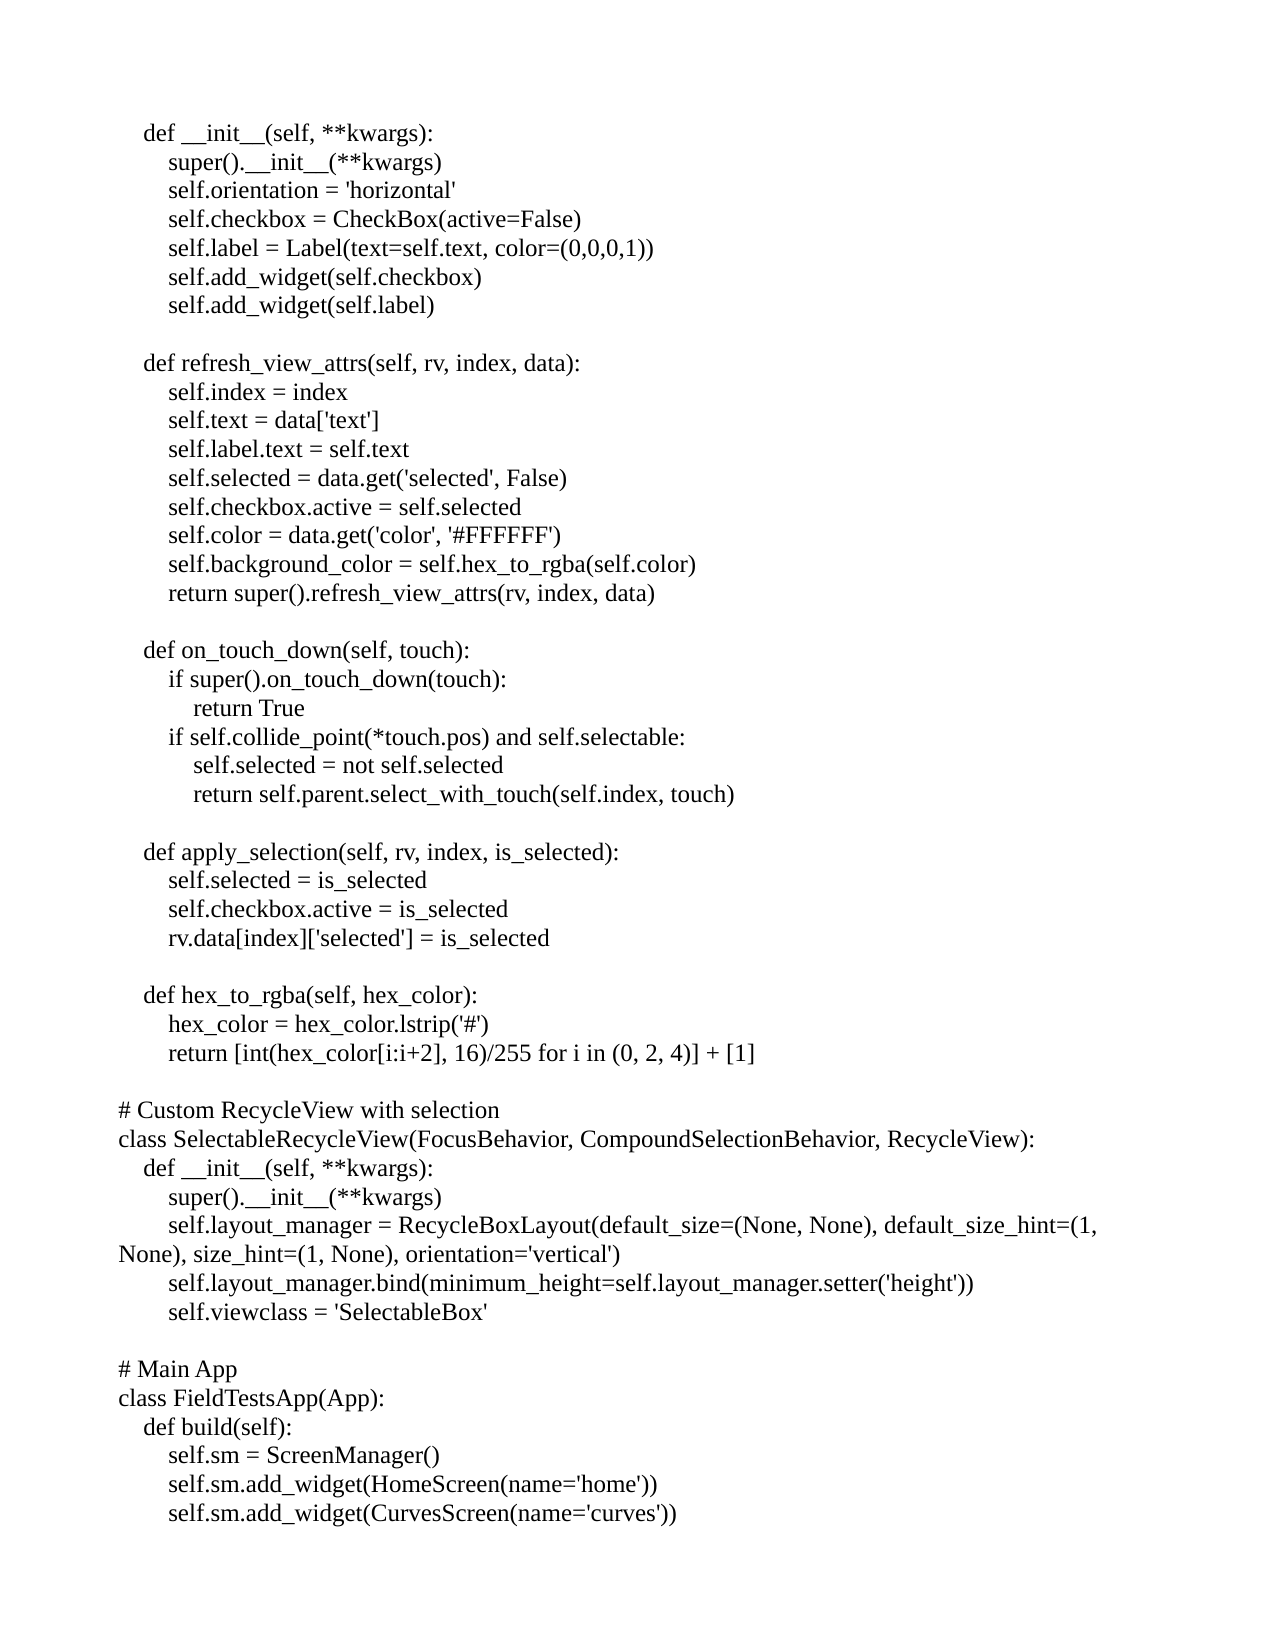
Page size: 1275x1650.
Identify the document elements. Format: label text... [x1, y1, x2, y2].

text def refresh_view_attrs(self, rv, index, data): [118, 348, 1157, 377]
text self.selected = is_selected [118, 866, 1157, 894]
text self.selected = data.get('selected', False) [118, 463, 1157, 492]
text self.index = index [118, 377, 1157, 406]
text return self.parent.select_with_touch(self.index, touch) [118, 779, 1157, 808]
text class SelectableRecycleView(FocusBehavior, CompoundSelectionBehavior, RecycleView): [118, 1124, 1157, 1153]
text self.sm.add_widget(CurvesScreen(name='curves')) [118, 1498, 1157, 1527]
text self.add_widget(self.label) [118, 291, 1157, 319]
text self.checkbox.active = is_selected [118, 894, 1157, 923]
text self.selected = not self.selected [118, 751, 1157, 779]
text if super().on_touch_down(touch): [118, 664, 1157, 693]
text def hex_to_rgba(self, hex_color): [118, 981, 1157, 1009]
text return super().refresh_view_attrs(rv, index, data) [118, 578, 1157, 607]
text self.label.text = self.text [118, 434, 1157, 463]
text self.orientation = 'horizontal' [118, 176, 1157, 204]
text # Custom RecycleView with selection [118, 1096, 1157, 1124]
text self.label = Label(text=self.text, color=(0,0,0,1)) [118, 233, 1157, 262]
text self.color = data.get('color', '#FFFFFF') [118, 521, 1157, 549]
text # Main App [118, 1354, 1157, 1383]
text self.checkbox.active = self.selected [118, 492, 1157, 521]
text self.add_widget(self.checkbox) [118, 262, 1157, 291]
text self.sm = ScreenManager() [118, 1441, 1157, 1469]
text self.layout_manager = RecycleBoxLayout(default_size=(None, None), default_size_hint=(1, None), size_hint=(1, None), orientation='vertical') [118, 1211, 1157, 1268]
text self.layout_manager.bind(minimum_height=self.layout_manager.setter('height')) [118, 1268, 1157, 1297]
text super().__init__(**kwargs) [118, 1182, 1157, 1211]
text self.sm.add_widget(HomeScreen(name='home')) [118, 1469, 1157, 1498]
text def build(self): [118, 1412, 1157, 1441]
text return True [118, 693, 1157, 722]
text def apply_selection(self, rv, index, is_selected): [118, 837, 1157, 866]
text def __init__(self, **kwargs): [118, 1153, 1157, 1182]
text return [int(hex_color[i:i+2], 16)/255 for i in (0, 2, 4)] + [1] [118, 1038, 1157, 1067]
text hex_color = hex_color.lstrip('#') [118, 1009, 1157, 1038]
text rv.data[index]['selected'] = is_selected [118, 923, 1157, 952]
text self.background_color = self.hex_to_rgba(self.color) [118, 549, 1157, 578]
text self.text = data['text'] [118, 406, 1157, 434]
text class FieldTestsApp(App): [118, 1383, 1157, 1412]
text super().__init__(**kwargs) [118, 147, 1157, 176]
text self.viewclass = 'SelectableBox' [118, 1297, 1157, 1326]
text def __init__(self, **kwargs): [118, 118, 1157, 147]
text if self.collide_point(*touch.pos) and self.selectable: [118, 722, 1157, 751]
text self.checkbox = CheckBox(active=False) [118, 204, 1157, 233]
text def on_touch_down(self, touch): [118, 636, 1157, 664]
